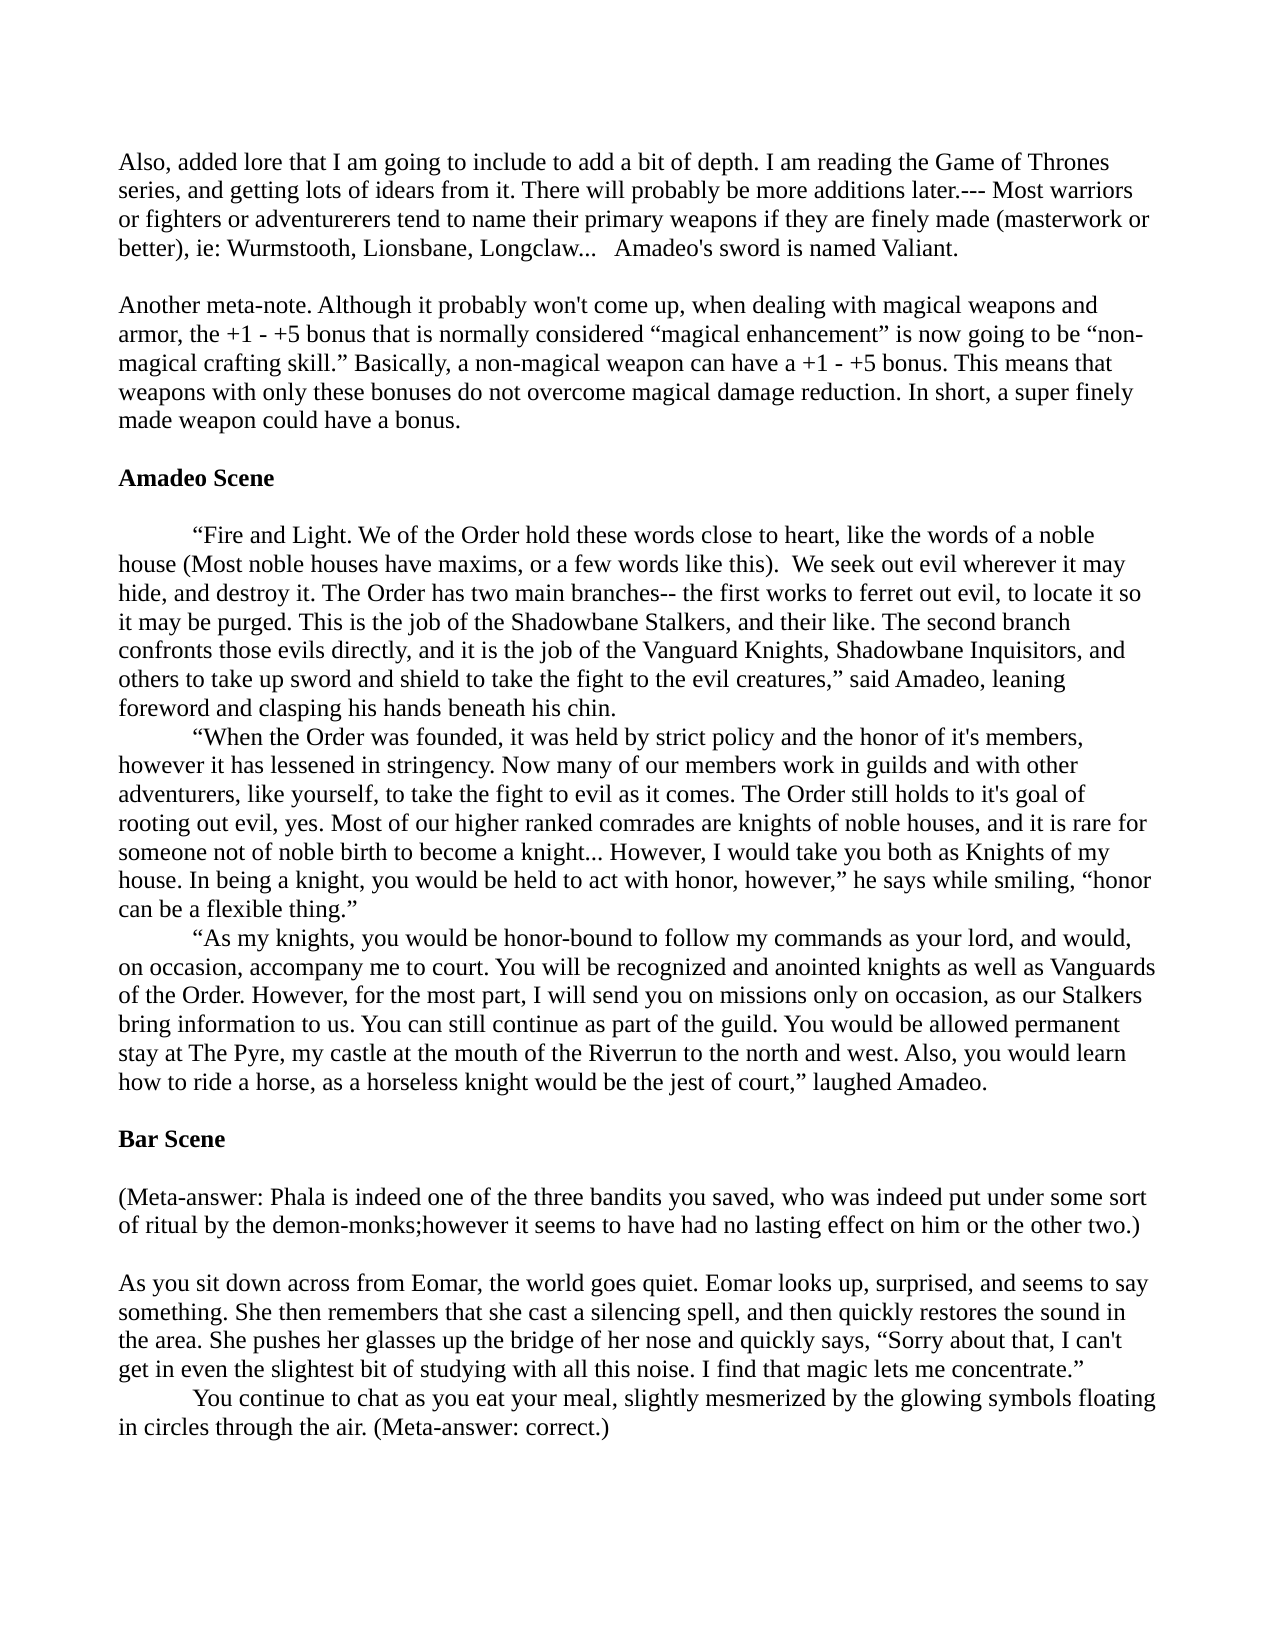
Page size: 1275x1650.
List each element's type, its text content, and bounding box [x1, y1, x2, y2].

text “Fire and Light. We of the Order hold these words close to heart, like the words of a noble house (Most noble houses have maxims, or a few words like this). We seek out evil wherever it may hide, and destroy it. The Order has two main branches-- the first works to ferret out evil, to locate it so it may be purged. This is the job of the Shadowbane Stalkers, and their like. The second branch confronts those evils directly, and it is the job of the Vanguard Knights, Shadowbane Inquisitors, and others to take up sword and shield to take the fight to the evil creatures,” said Amadeo, leaning foreword and clasping his hands beneath his chin. [118, 521, 1157, 722]
text You continue to chat as you eat your meal, slightly mesmerized by the glowing symbols floating in circles through the air. (Meta-answer: correct.) [118, 1383, 1157, 1441]
text Also, added lore that I am going to include to add a bit of depth. I am reading the Game of Thrones series, and getting lots of idears from it. There will probably be more additions later.--- Most warriors or fighters or adventurerers tend to name their primary weapons if they are finely made (masterwork or better), ie: Wurmstooth, Lionsbane, Longclaw... Amadeo's sword is named Valiant. [118, 147, 1157, 262]
text Another meta-note. Although it probably won't come up, when dealing with magical weapons and armor, the +1 - +5 bonus that is normally considered “magical enhancement” is now going to be “non-magical crafting skill.” Basically, a non-magical weapon can have a +1 - +5 bonus. This means that weapons with only these bonuses do not overcome magical damage reduction. In short, a super finely made weapon could have a bonus. [118, 291, 1157, 434]
text Bar Scene [118, 1124, 1157, 1153]
text “When the Order was founded, it was held by strict policy and the honor of it's members, however it has lessened in stringency. Now many of our members work in guilds and with other adventurers, like yourself, to take the fight to evil as it comes. The Order still holds to it's goal of rooting out evil, yes. Most of our higher ranked comrades are knights of noble houses, and it is rare for someone not of noble birth to become a knight... However, I would take you both as Knights of my house. In being a knight, you would be held to act with honor, however,” he says while smiling, “honor can be a flexible thing.” [118, 722, 1157, 923]
text (Meta-answer: Phala is indeed one of the three bandits you saved, who was indeed put under some sort of ritual by the demon-monks;however it seems to have had no lasting effect on him or the other two.) [118, 1182, 1157, 1239]
text As you sit down across from Eomar, the world goes quiet. Eomar looks up, surprised, and seems to say something. She then remembers that she cast a silencing spell, and then quickly restores the sound in the area. She pushes her glasses up the bridge of her nose and quickly says, “Sorry about that, I can't get in even the slightest bit of studying with all this noise. I find that magic lets me concentrate.” [118, 1268, 1157, 1383]
text Amadeo Scene [118, 463, 1157, 492]
text “As my knights, you would be honor-bound to follow my commands as your lord, and would, on occasion, accompany me to court. You will be recognized and anointed knights as well as Vanguards of the Order. However, for the most part, I will send you on missions only on occasion, as our Stalkers bring information to us. You can still continue as part of the guild. You would be allowed permanent stay at The Pyre, my castle at the mouth of the Riverrun to the north and west. Also, you would learn how to ride a horse, as a horseless knight would be the jest of court,” laughed Amadeo. [118, 923, 1157, 1096]
